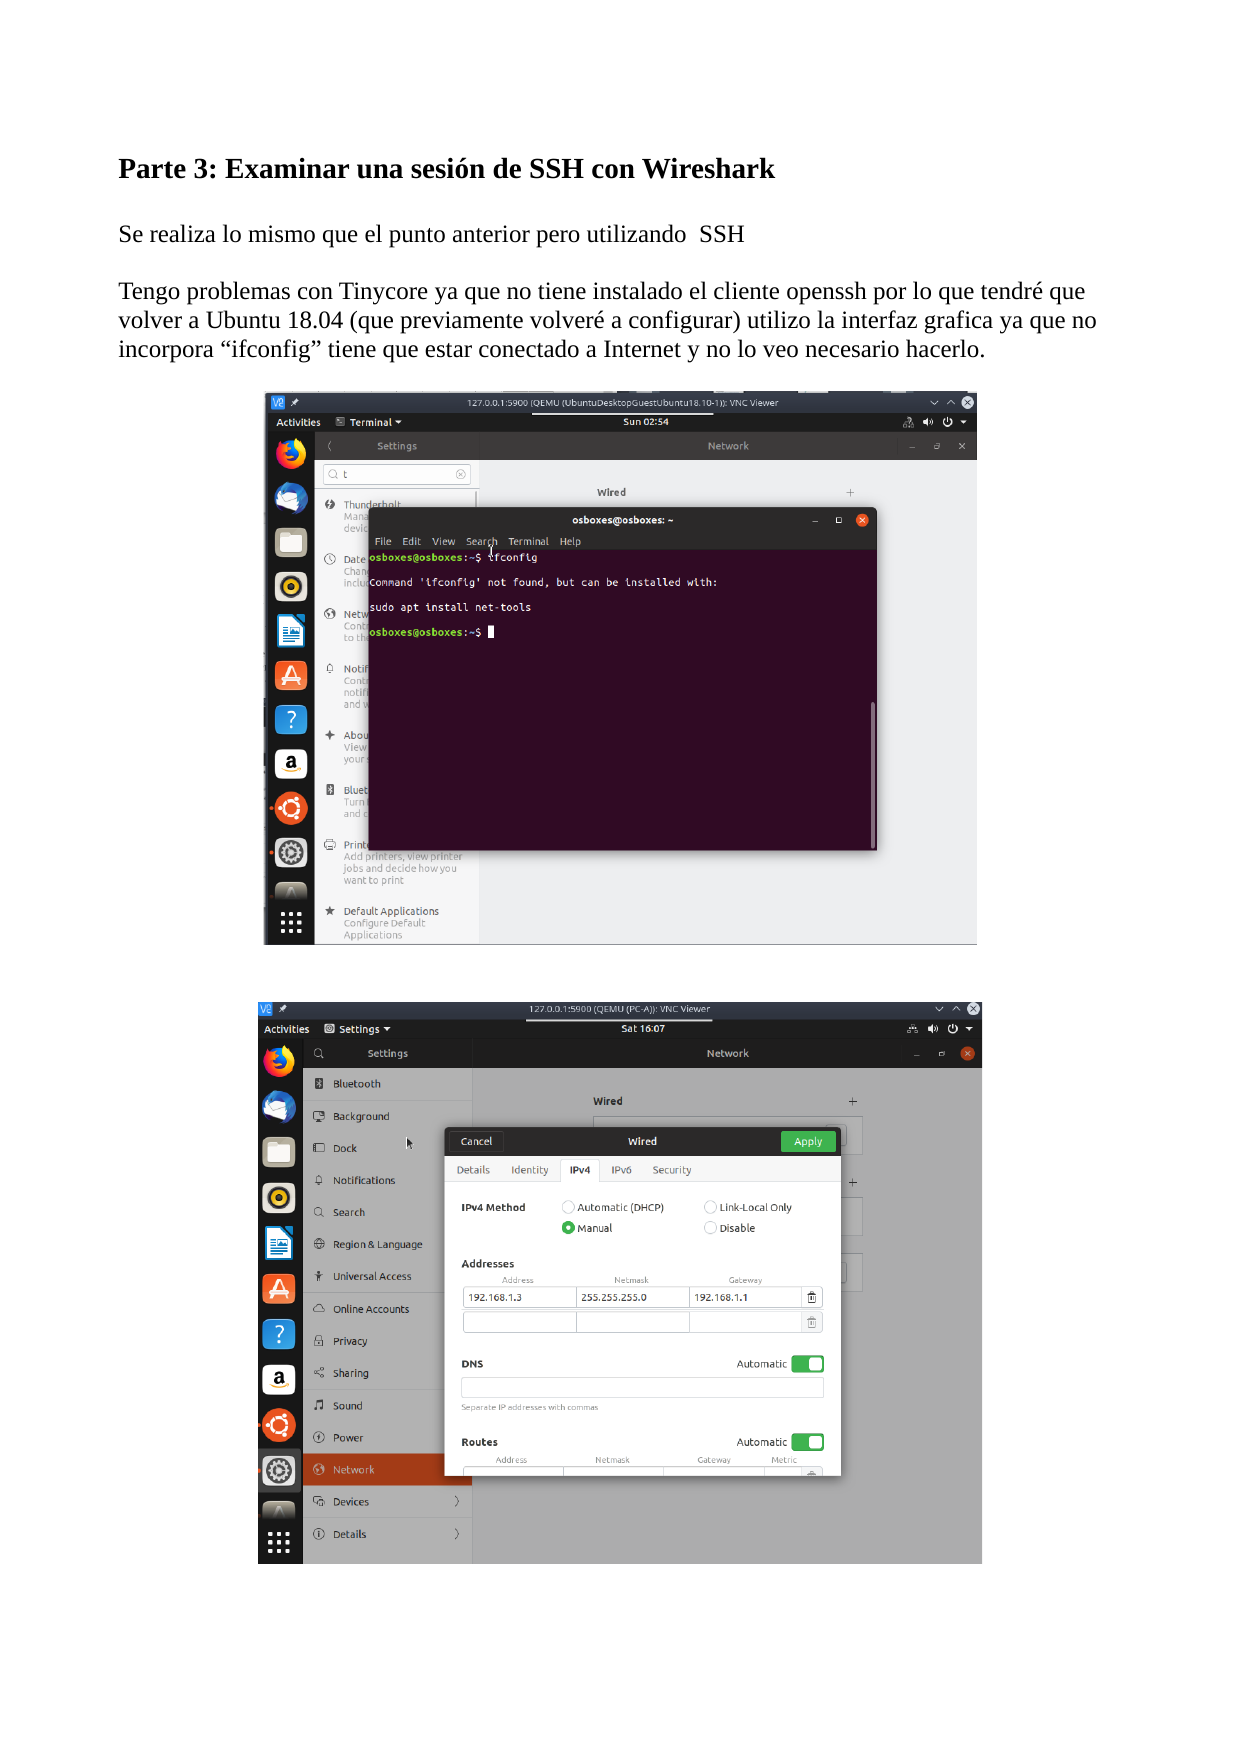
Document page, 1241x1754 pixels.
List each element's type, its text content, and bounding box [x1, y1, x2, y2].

text Se realiza lo mismo que el punto anterior pero utilizando SSH [118, 219, 1122, 247]
text Parte 3: Examinar una sesión de SSH con Wireshark [118, 152, 1122, 185]
text Tengo problemas con Tinycore ya que no tiene instalado el cliente openssh por lo que tendré que volver a Ubuntu 18.04 (que previamente volveré a configurar) utilizo la interfaz grafica ya que no incorpora “ifconfig” tiene que estar conectado a Internet y no lo veo necesario hacerlo. [118, 276, 1122, 362]
picture [258, 1002, 983, 1564]
picture [263, 391, 977, 945]
